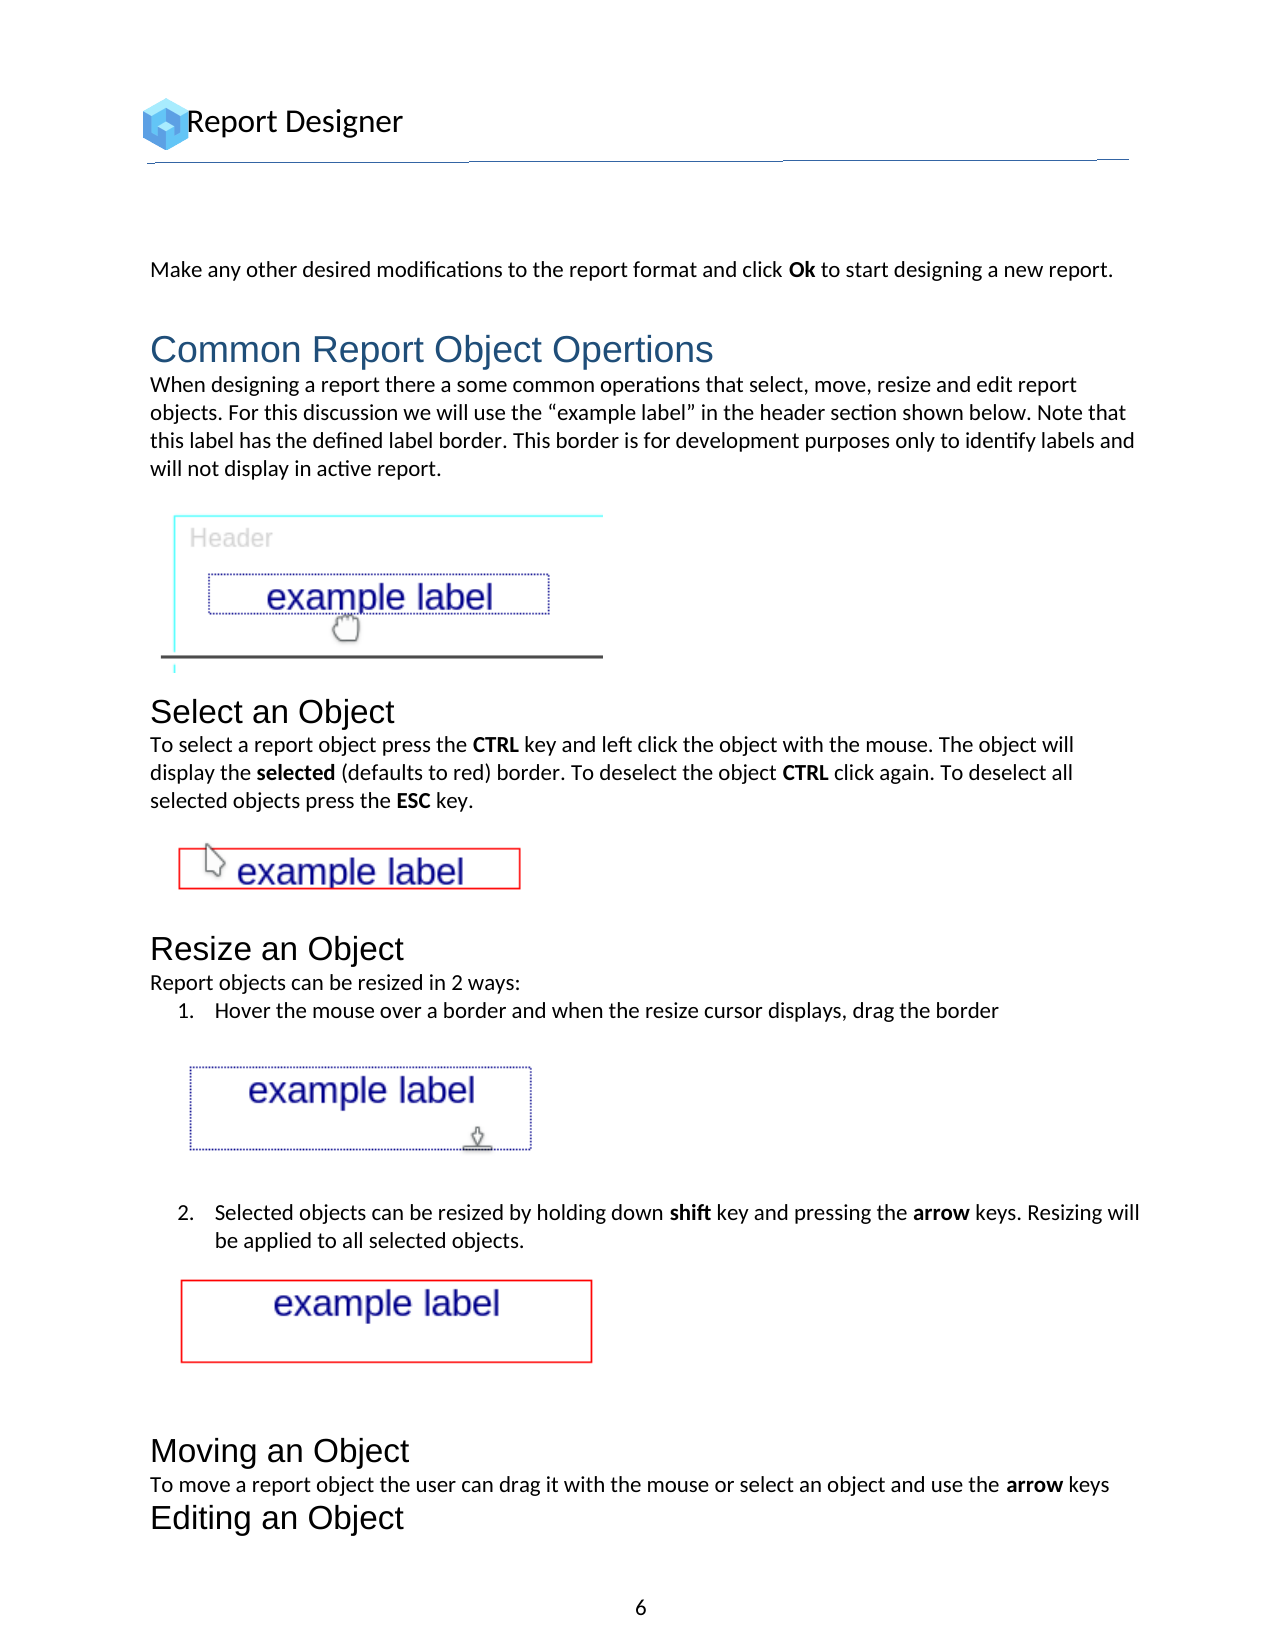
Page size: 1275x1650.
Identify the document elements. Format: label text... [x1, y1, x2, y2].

text When designing a report there a some common operations that select, move, resize and edit report objects. For this discussion we will use the “example label” in the header section shown below. Note that this label has the defined label border. This border is for development purposes only to identify labels and will not display in active report. [150, 370, 1142, 482]
picture [176, 1051, 544, 1168]
text Make any other desired modifications to the report format and click Ok to start designing a new report. [150, 255, 1142, 283]
subtitle Resize an Object [150, 929, 1142, 968]
list Hover the mouse over a border and when the resize cursor displays, drag the border [177, 996, 1142, 1024]
subtitle Moving an Object [150, 1431, 1142, 1470]
picture [143, 98, 189, 150]
text Report objects can be resized in 2 ways: [150, 968, 1142, 996]
picture [160, 492, 603, 673]
text To select a report object press the CTRL key and left click the object with the mouse. The object will display the selected (defaults to red) border. To deselect the object CTRL click again. To deselect all selected objects press the ESC key. [150, 730, 1142, 814]
text To move a report object the user can drag it with the mouse or select an object and use the arrow keys [150, 1470, 1142, 1498]
picture [160, 826, 565, 904]
picture [167, 1269, 604, 1373]
subtitle Select an Object [150, 692, 1142, 730]
list Selected objects can be resized by holding down shift key and pressing the arrow keys. Resizing will be applied to all selected objects. [177, 1198, 1142, 1254]
subtitle Editing an Object [150, 1498, 1142, 1536]
subtitle Common Report Object Opertions [150, 327, 1142, 370]
